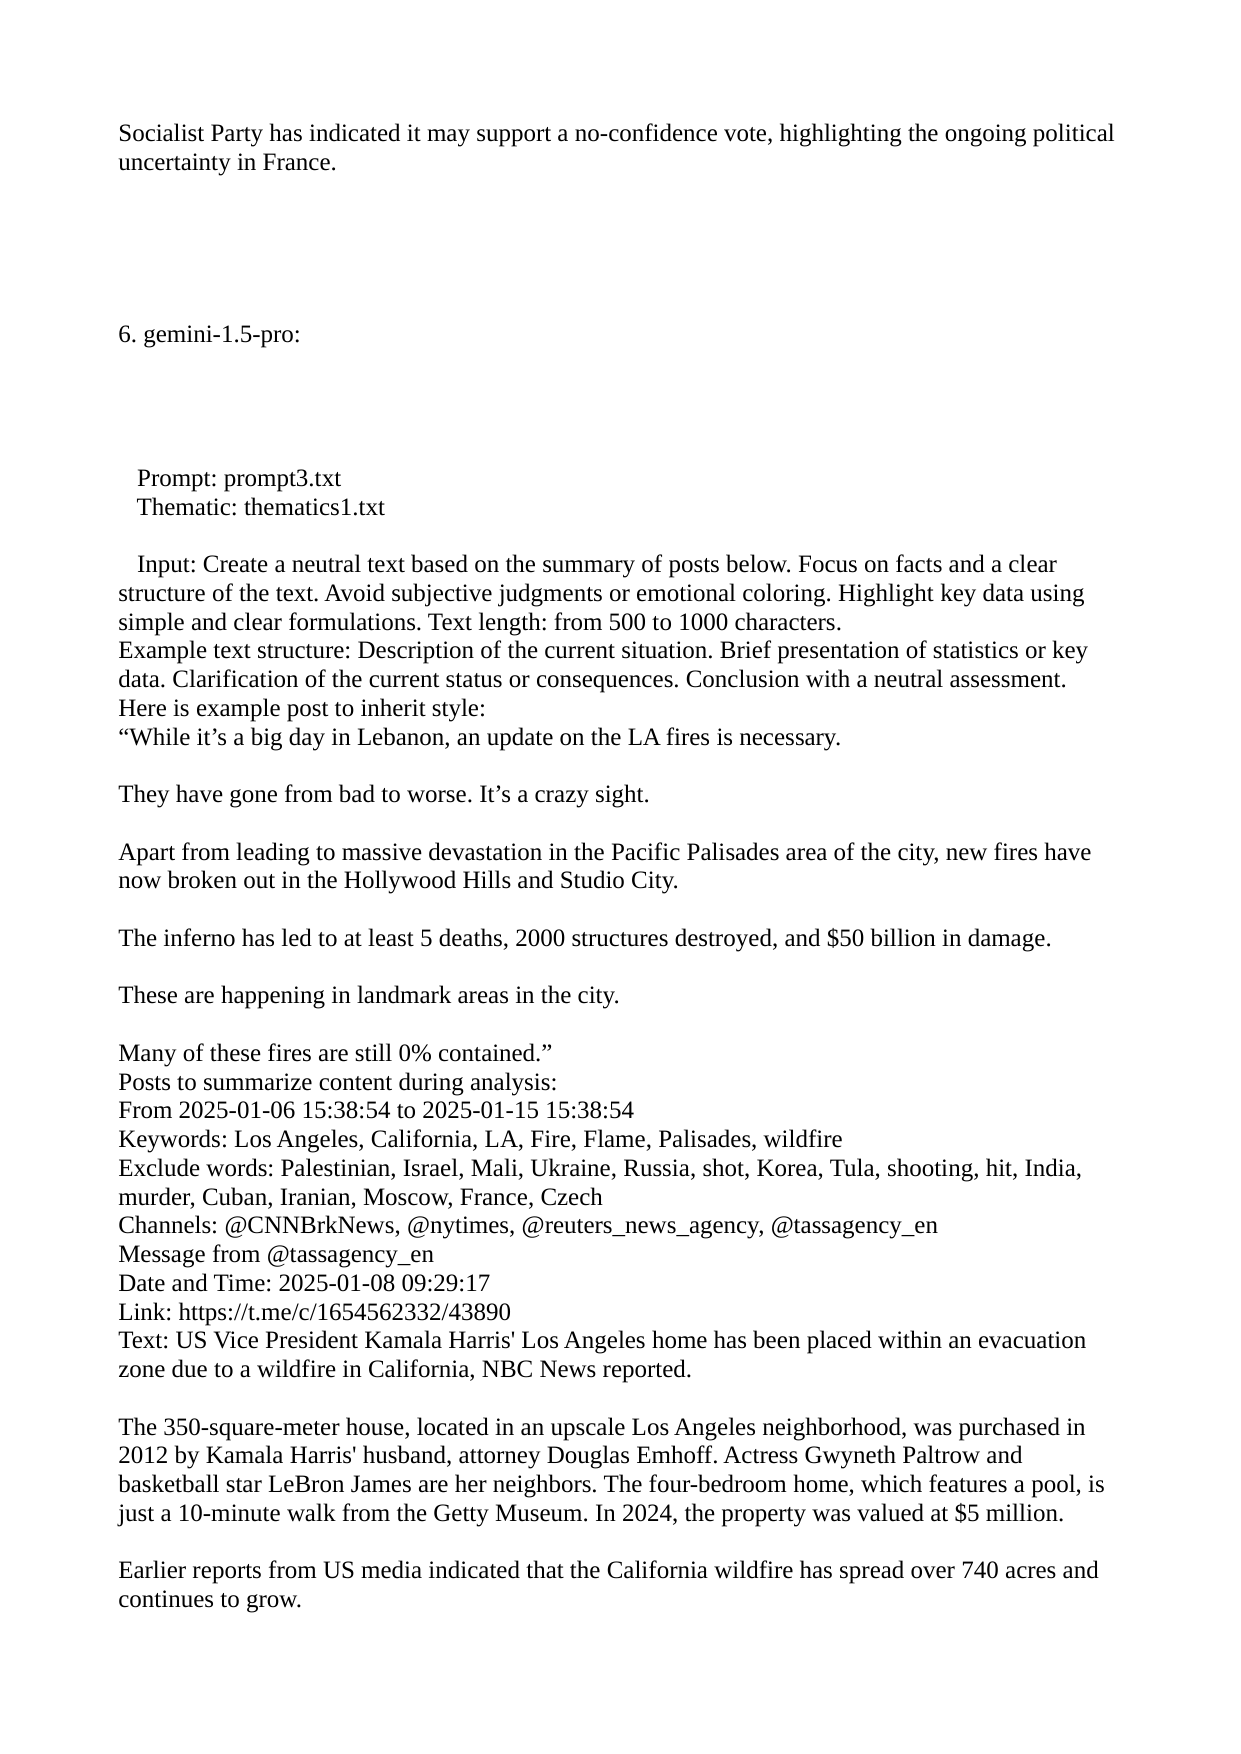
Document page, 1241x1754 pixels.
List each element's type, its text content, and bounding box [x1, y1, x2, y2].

text Posts to summarize content during analysis: [118, 1067, 1122, 1096]
text They have gone from bad to worse. It’s a crazy sight. [118, 779, 1122, 808]
text Example text structure: Description of the current situation. Brief presentation of statistics or key data. Clarification of the current status or consequences. Conclusion with a neutral assessment. [118, 636, 1122, 693]
text The 350-square-meter house, located in an upscale Los Angeles neighborhood, was purchased in 2012 by Kamala Harris' husband, attorney Douglas Emhoff. Actress Gwyneth Paltrow and basketball star LeBron James are her neighbors. The four-bedroom home, which features a pool, is just a 10-minute walk from the Getty Museum. In 2024, the property was valued at $5 million. [118, 1412, 1122, 1527]
text From 2025-01-06 15:38:54 to 2025-01-15 15:38:54 [118, 1096, 1122, 1124]
text Apart from leading to massive devastation in the Pacific Palisades area of the city, new fires have now broken out in the Hollywood Hills and Studio City. [118, 837, 1122, 894]
text “While it’s a big day in Lebanon, an update on the LA fires is necessary. [118, 722, 1122, 751]
text Many of these fires are still 0% contained.” [118, 1038, 1122, 1067]
text Here is example post to inherit style: [118, 693, 1122, 722]
text Keywords: Los Angeles, California, LA, Fire, Flame, Palisades, wildfire [118, 1124, 1122, 1153]
text Link: https://t.me/c/1654562332/43890 [118, 1297, 1122, 1326]
text Socialist Party has indicated it may support a no-confidence vote, highlighting the ongoing political uncertainty in France. [118, 118, 1122, 176]
text Text: US Vice President Kamala Harris' Los Angeles home has been placed within an evacuation zone due to a wildfire in California, NBC News reported. [118, 1326, 1122, 1383]
text Earlier reports from US media indicated that the California wildfire has spread over 740 acres and continues to grow. [118, 1556, 1122, 1613]
text Date and Time: 2025-01-08 09:29:17 [118, 1268, 1122, 1297]
text 6. gemini-1.5-pro: [118, 319, 1122, 348]
text Message from @tassagency_en [118, 1239, 1122, 1268]
text Exclude words: Palestinian, Israel, Mali, Ukraine, Russia, shot, Korea, Tula, shooting, hit, India, murder, Cuban, Iranian, Moscow, France, Czech [118, 1153, 1122, 1211]
text Channels: @CNNBrkNews, @nytimes, @reuters_news_agency, @tassagency_en [118, 1211, 1122, 1239]
text These are happening in landmark areas in the city. [118, 981, 1122, 1009]
text Thematic: thematics1.txt [118, 492, 1122, 521]
text Input: Create a neutral text based on the summary of posts below. Focus on facts and a clear structure of the text. Avoid subjective judgments or emotional coloring. Highlight key data using simple and clear formulations. Text length: from 500 to 1000 characters. [118, 549, 1122, 636]
text Prompt: prompt3.txt [118, 463, 1122, 492]
text The inferno has led to at least 5 deaths, 2000 structures destroyed, and $50 billion in damage. [118, 923, 1122, 952]
